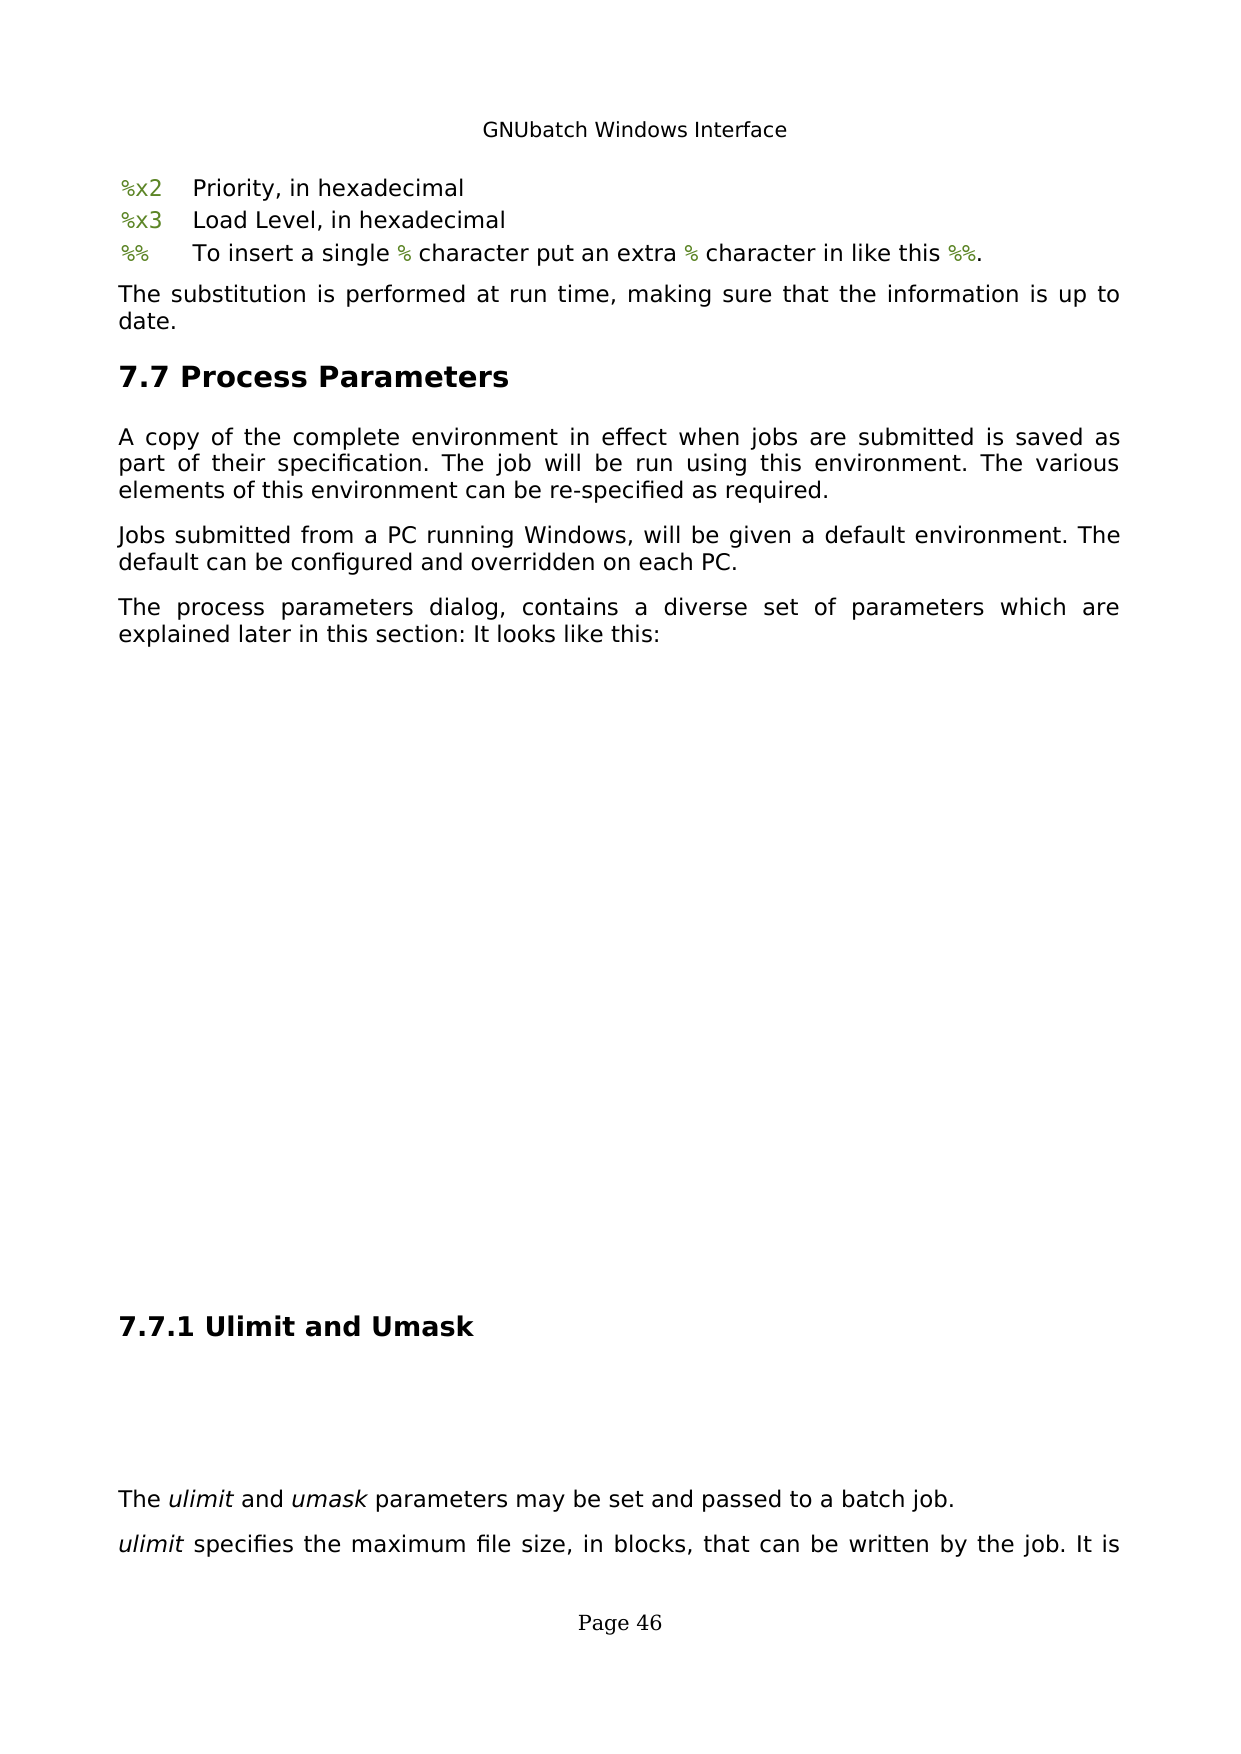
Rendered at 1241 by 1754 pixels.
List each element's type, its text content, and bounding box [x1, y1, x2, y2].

table_cell %% [118, 237, 189, 270]
subtitle Process Parameters [118, 360, 1122, 394]
text The ulimit and umask parameters may be set and passed to a batch job. [118, 1486, 1122, 1513]
table_cell %x2 [118, 172, 189, 204]
text ulimit specifies the maximum file size, in blocks, that can be written by the job. It is [118, 1531, 1122, 1558]
table_cell %x3 [118, 205, 189, 237]
table_cell Load Level, in hexadecimal [190, 205, 1019, 237]
text Jobs submitted from a PC running Windows, will be given a default environment. The default can be configured and overridden on each PC. [118, 522, 1122, 576]
table_cell Priority, in hexadecimal [190, 172, 1019, 204]
subtitle Ulimit and Umask [118, 1312, 1122, 1343]
text The process parameters dialog, contains a diverse set of parameters which are explained later in this section: It looks like this: [118, 594, 1122, 648]
text The substitution is performed at run time, making sure that the information is up to date. [118, 281, 1122, 335]
text A copy of the complete environment in effect when jobs are submitted is saved as part of their specification. The job will be run using this environment. The various elements of this environment can be re-specified as required. [118, 424, 1122, 504]
table_cell To insert a single % character put an extra % character in like this %%. [190, 237, 1019, 270]
